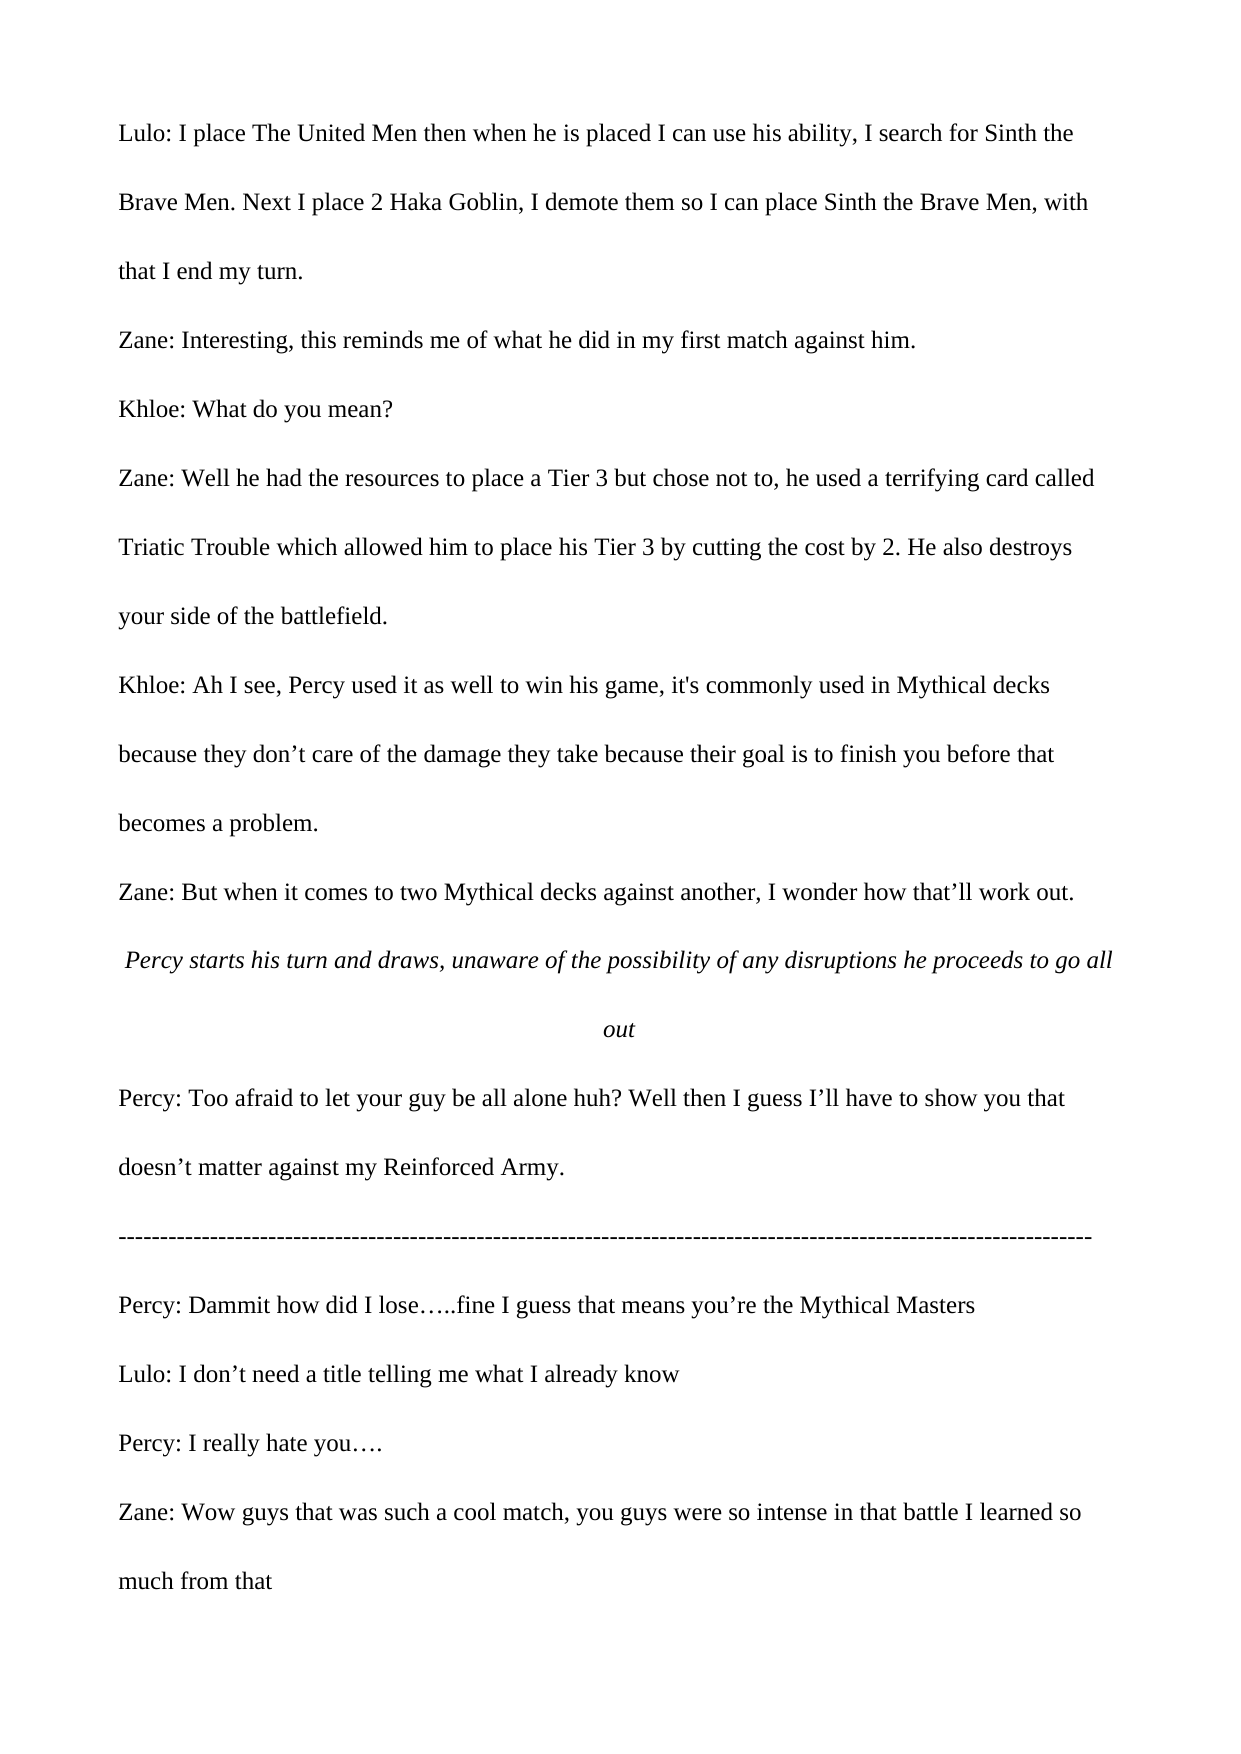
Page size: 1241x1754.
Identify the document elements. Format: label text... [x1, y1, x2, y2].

text Khloe: What do you mean? [118, 394, 1122, 423]
text --------------------------------------------------------------------------------------------------------------------- [118, 1221, 1122, 1250]
text Zane: But when it comes to two Mythical decks against another, I wonder how that’ll work out. [118, 877, 1122, 905]
text Percy: I really hate you…. [118, 1428, 1122, 1457]
text Lulo: I place The United Men then when he is placed I can use his ability, I search for Sinth the Brave Men. Next I place 2 Haka Goblin, I demote them so I can place Sinth the Brave Men, with that I end my turn. [118, 118, 1122, 285]
text Lulo: I don’t need a title telling me what I already know [118, 1359, 1122, 1388]
text Zane: Interesting, this reminds me of what he did in my first match against him. [118, 325, 1122, 354]
text Zane: Wow guys that was such a cool match, you guys were so intense in that battle I learned so much from that [118, 1497, 1122, 1595]
text Percy starts his turn and draws, unaware of the possibility of any disruptions he proceeds to go all out [118, 946, 1122, 1043]
text Percy: Dammit how did I lose…..fine I guess that means you’re the Mythical Masters [118, 1290, 1122, 1319]
text Khloe: Ah I see, Percy used it as well to win his game, it's commonly used in Mythical decks because they don’t care of the damage they take because their goal is to finish you before that becomes a problem. [118, 670, 1122, 836]
text Percy: Too afraid to let your guy be all alone huh? Well then I guess I’ll have to show you that doesn’t matter against my Reinforced Army. [118, 1083, 1122, 1181]
text Zane: Well he had the resources to place a Tier 3 but chose not to, he used a terrifying card called Triatic Trouble which allowed him to place his Tier 3 by cutting the cost by 2. He also destroys your side of the battlefield. [118, 463, 1122, 629]
